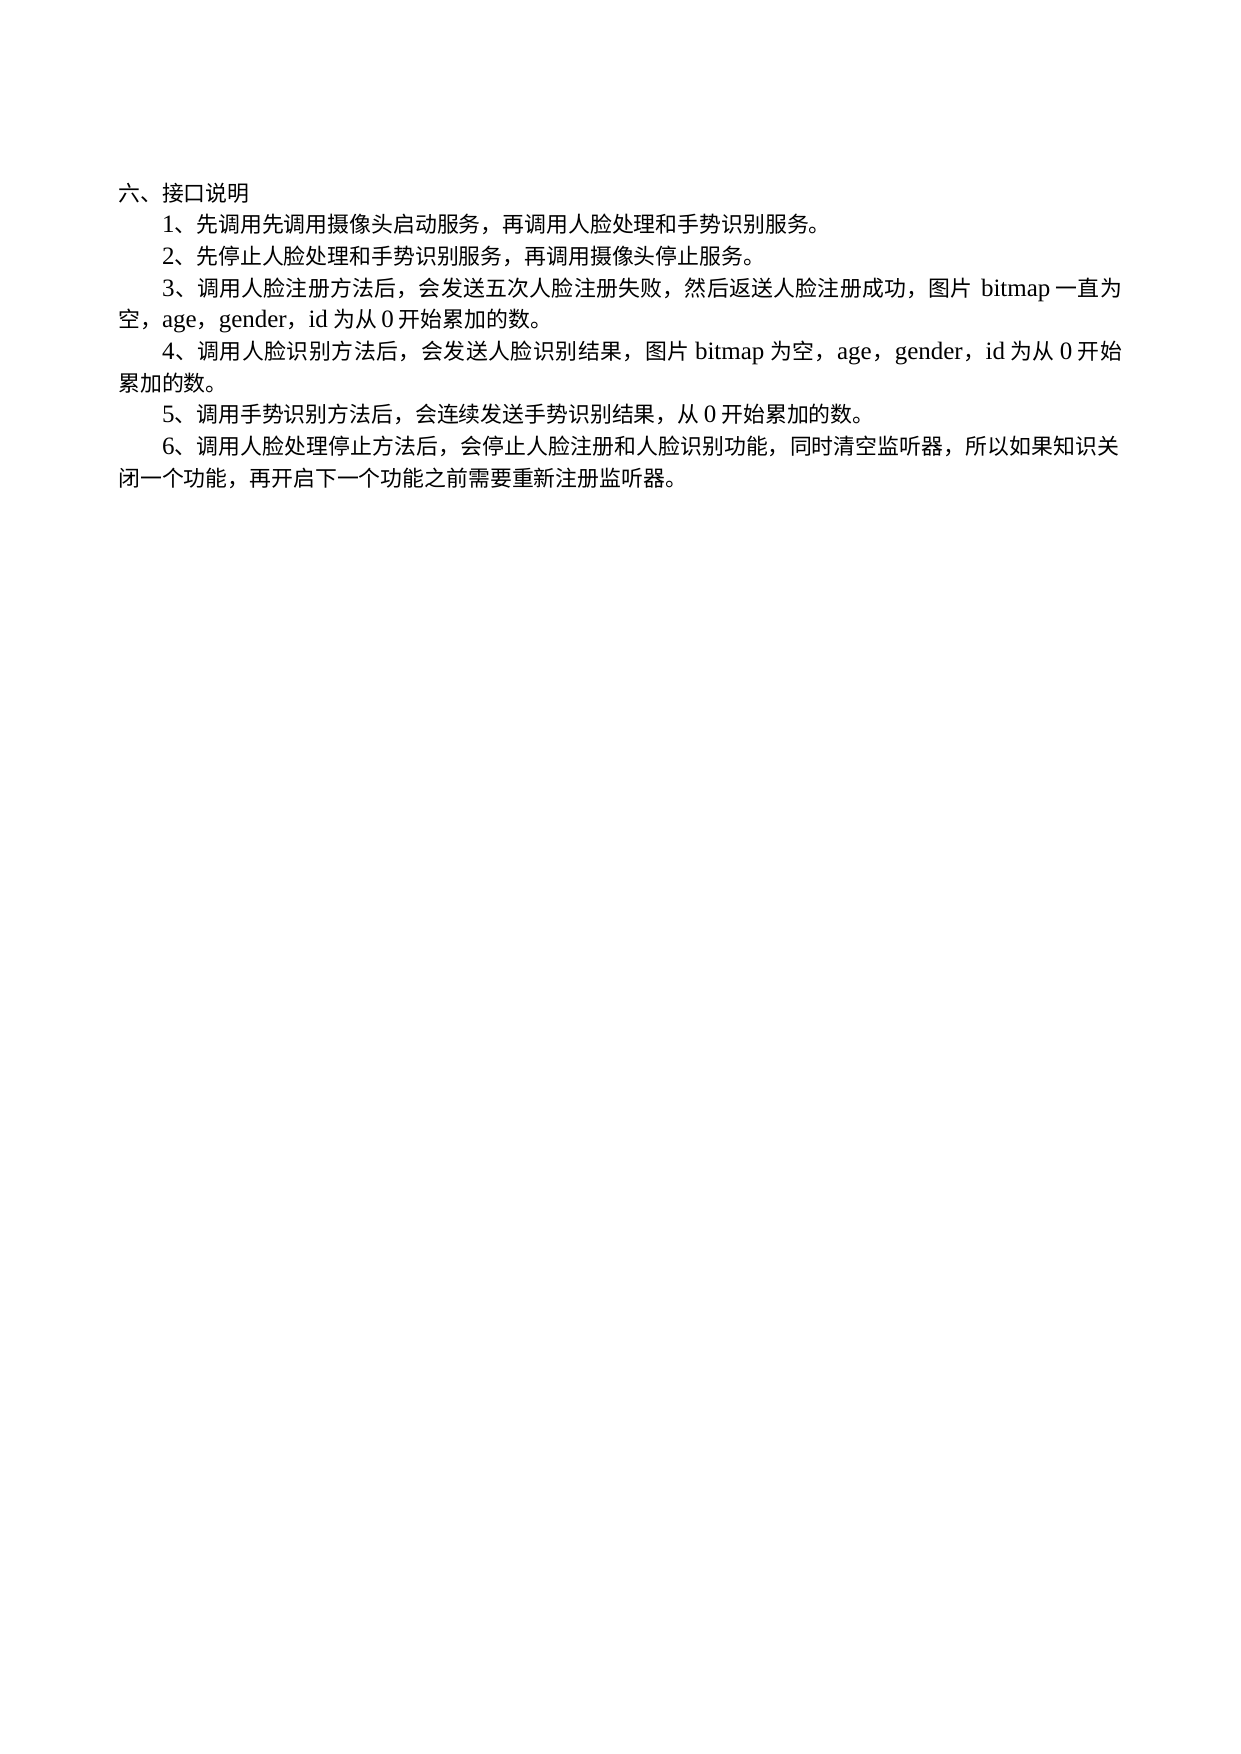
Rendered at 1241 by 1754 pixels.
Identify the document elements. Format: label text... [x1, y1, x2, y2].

text 2、先停止人脸处理和手势识别服务，再调用摄像头停止服务。 [118, 239, 1122, 271]
text 5、调用手势识别方法后，会连续发送手势识别结果，从0开始累加的数。 [118, 397, 1122, 429]
text 1、先调用先调用摄像头启动服务，再调用人脸处理和手势识别服务。 [118, 207, 1122, 239]
text 3、调用人脸注册方法后，会发送五次人脸注册失败，然后返送人脸注册成功，图片bitmap一直为空，age，gender，id为从0开始累加的数。 [118, 271, 1122, 334]
text 6、调用人脸处理停止方法后，会停止人脸注册和人脸识别功能，同时清空监听器，所以如果知识关闭一个功能，再开启下一个功能之前需要重新注册监听器。 [118, 429, 1122, 492]
text 4、调用人脸识别方法后，会发送人脸识别结果，图片bitmap为空，age，gender，id为从0开始累加的数。 [118, 334, 1122, 397]
text 六、接口说明 [118, 176, 1122, 207]
